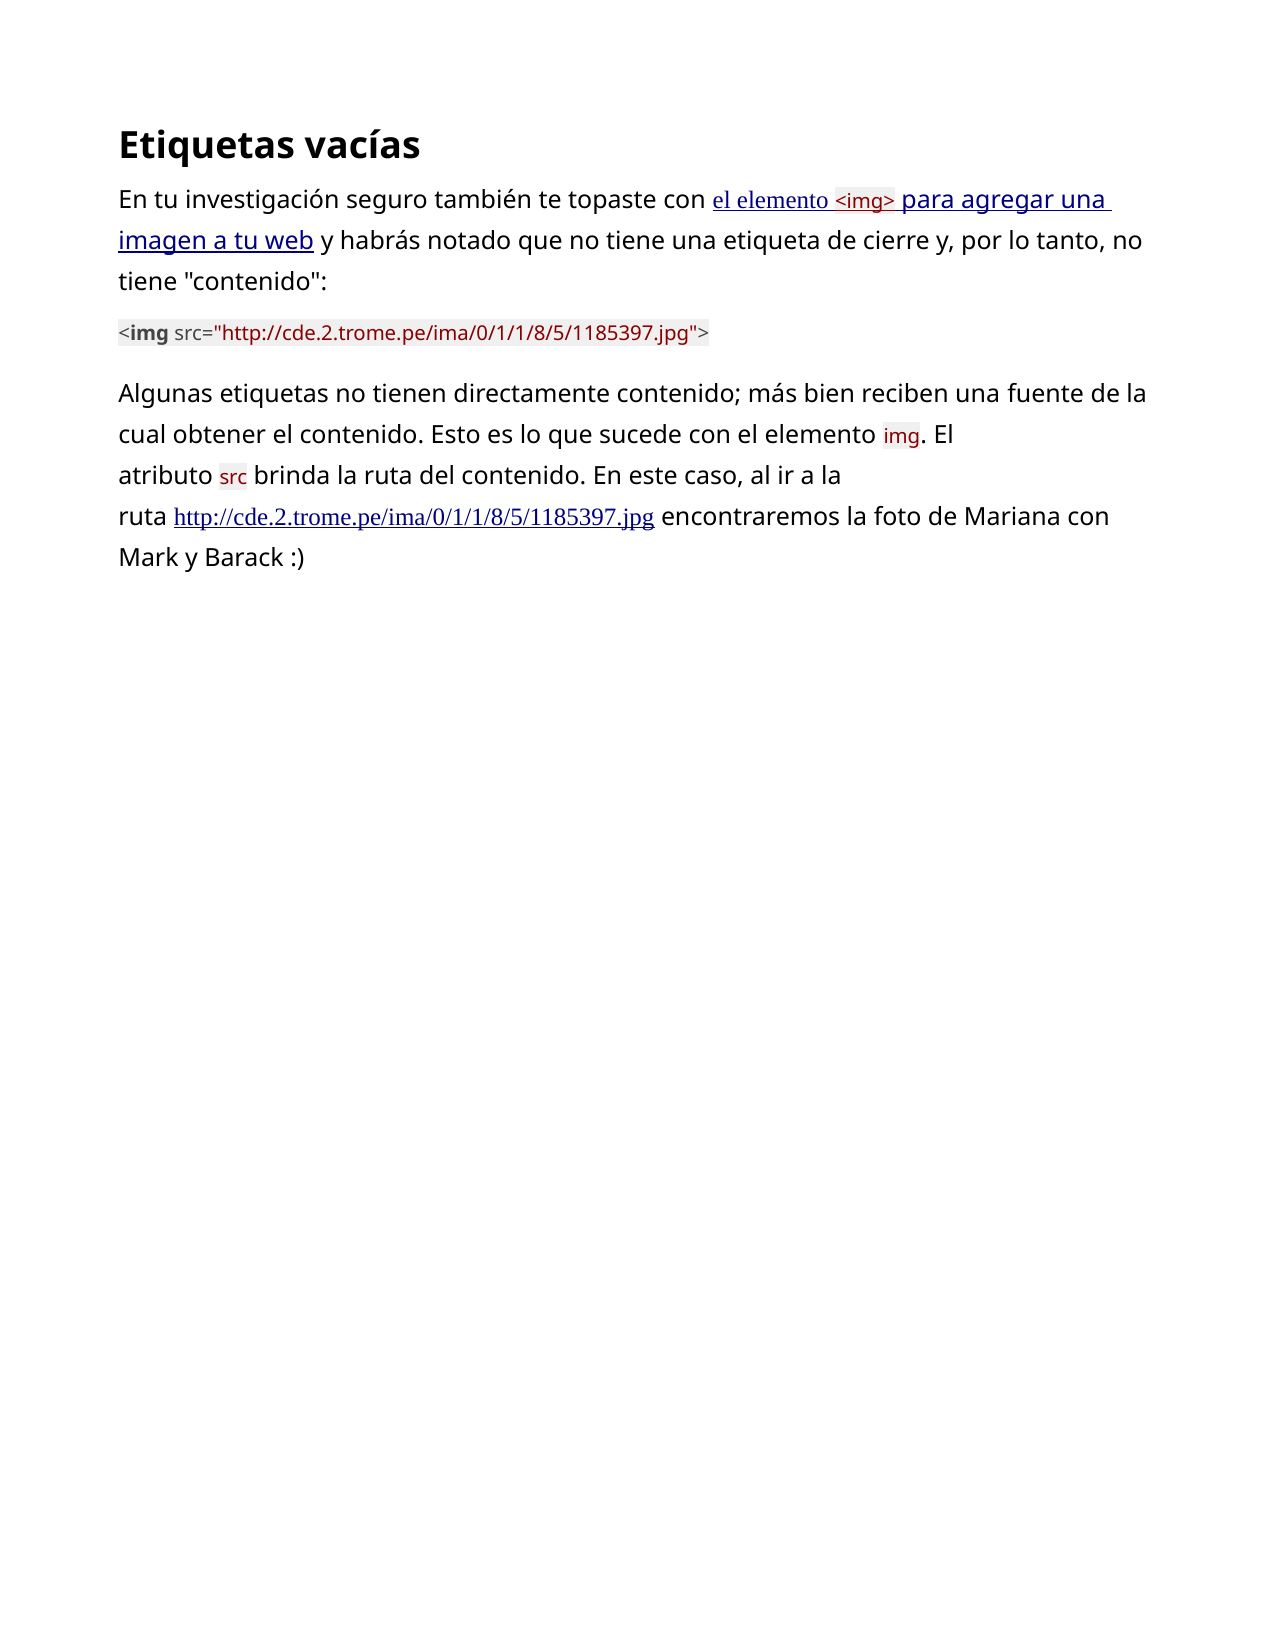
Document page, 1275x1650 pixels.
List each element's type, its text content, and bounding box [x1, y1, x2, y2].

text <img src="http://cde.2.trome.pe/ima/0/1/1/8/5/1185397.jpg"> [118, 319, 1157, 346]
text Algunas etiquetas no tienen directamente contenido; más bien reciben una fuente de la cual obtener el contenido. Esto es lo que sucede con el elemento img. El atributo src brinda la ruta del contenido. En este caso, al ir a la ruta http://cde.2.trome.pe/ima/0/1/1/8/5/1185397.jpg encontraremos la foto de Mariana con Mark y Barack :) [118, 376, 1157, 573]
subtitle Etiquetas vacías [118, 118, 1157, 169]
text En tu investigación seguro también te topaste con el elemento <img> para agregar una imagen a tu web y habrás notado que no tiene una etiqueta de cierre y, por lo tanto, no tiene "contenido": [118, 182, 1157, 297]
